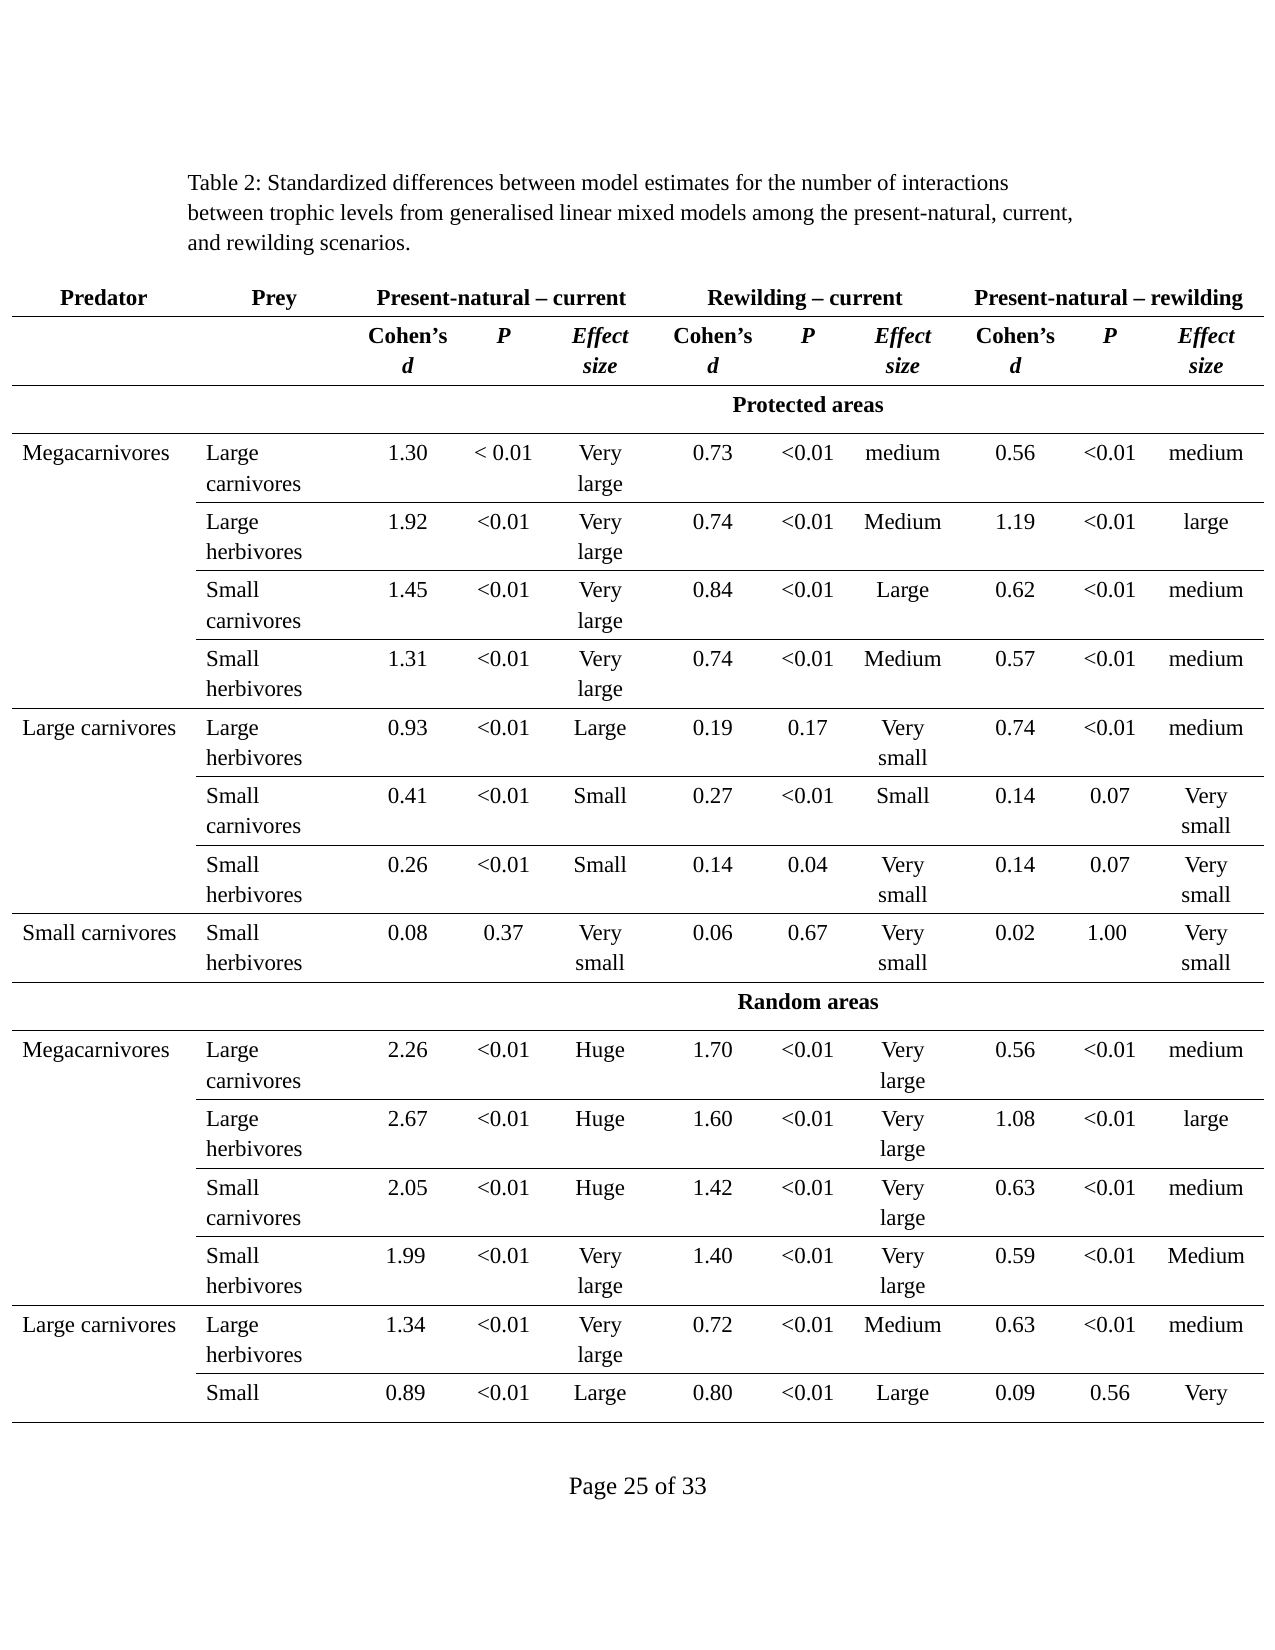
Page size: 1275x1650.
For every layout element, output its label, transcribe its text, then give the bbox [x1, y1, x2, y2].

table_cell 0.14 [959, 846, 1071, 913]
table_cell large [1148, 1100, 1264, 1167]
table_cell <0.01 [1071, 640, 1148, 707]
table_cell 0.02 [959, 914, 1071, 982]
table_cell 0.56 [1071, 1374, 1148, 1421]
table_cell [196, 983, 352, 1030]
table_cell <0.01 [463, 1306, 544, 1373]
table_cell <0.01 [1071, 503, 1148, 570]
table_cell 0.84 [656, 571, 769, 639]
table_cell 0.04 [769, 846, 846, 913]
text Table 2: Standardized differences between model estimates for the number of interactions between trophic levels from generalised linear mixed models among the present-natural, current, and rewilding scenarios. [187, 169, 1087, 256]
table_cell Large herbivores [196, 709, 352, 776]
table_cell 1.70 [656, 1031, 769, 1099]
table_cell <0.01 [1071, 1031, 1148, 1099]
table_cell <0.01 [769, 1100, 846, 1167]
table_cell <0.01 [1071, 709, 1148, 776]
table_cell 2.26 [353, 1031, 463, 1099]
table_cell medium [846, 434, 959, 502]
table_cell 0.74 [959, 709, 1071, 776]
table_cell <0.01 [463, 1374, 544, 1421]
table_cell 0.17 [769, 709, 846, 776]
table_header Predator [12, 278, 196, 316]
table_cell 0.63 [959, 1169, 1071, 1236]
table_cell medium [1148, 434, 1264, 502]
table_cell <0.01 [463, 1100, 544, 1167]
table_cell 1.31 [353, 640, 463, 707]
table_cell 1.99 [353, 1237, 463, 1304]
table_cell [196, 317, 352, 384]
table_cell Small carnivores [196, 777, 352, 844]
table_cell 0.93 [353, 709, 463, 776]
table_cell Small carnivores [196, 1169, 352, 1236]
table_cell <0.01 [769, 1306, 846, 1373]
table_cell <0.01 [769, 640, 846, 707]
table_cell Large [544, 1374, 656, 1421]
table_cell P [769, 317, 846, 384]
table_cell Large carnivores [196, 434, 352, 502]
table_cell Protected areas [353, 386, 1264, 433]
table_header Prey [196, 278, 352, 316]
table_cell <0.01 [769, 777, 846, 844]
table_cell Large carnivores [12, 1306, 196, 1421]
table_cell Very large [544, 571, 656, 639]
table_cell Large carnivores [12, 709, 196, 913]
table_cell 2.05 [353, 1169, 463, 1236]
table_cell Large herbivores [196, 1100, 352, 1167]
table_cell <0.01 [769, 571, 846, 639]
table_cell Very small [544, 914, 656, 982]
table_cell 0.73 [656, 434, 769, 502]
table_cell 1.45 [353, 571, 463, 639]
table_cell Small [196, 1374, 352, 1421]
table_cell Large [544, 709, 656, 776]
table_cell <0.01 [769, 434, 846, 502]
table_cell 1.92 [353, 503, 463, 570]
table_cell <0.01 [1071, 1169, 1148, 1236]
table_cell 0.08 [353, 914, 463, 982]
table_cell <0.01 [463, 709, 544, 776]
table_cell Very large [544, 1306, 656, 1373]
table_cell 1.08 [959, 1100, 1071, 1167]
table_cell Large herbivores [196, 503, 352, 570]
table_cell Very large [846, 1237, 959, 1304]
table_cell Small herbivores [196, 914, 352, 982]
table_cell [12, 386, 196, 433]
table_cell Large [846, 571, 959, 639]
table_cell 0.14 [959, 777, 1071, 844]
table_cell 0.74 [656, 503, 769, 570]
table_header Rewilding – current [656, 278, 959, 316]
table_cell [12, 983, 196, 1030]
table_cell Huge [544, 1100, 656, 1167]
table_cell 0.56 [959, 1031, 1071, 1099]
table_header Present-natural – current [353, 278, 656, 316]
table_cell P [1071, 317, 1148, 384]
table_cell Very large [846, 1100, 959, 1167]
table_cell Megacarnivores [12, 1031, 196, 1304]
table_cell P [463, 317, 544, 384]
table_cell <0.01 [463, 571, 544, 639]
table_cell <0.01 [463, 1237, 544, 1304]
table_cell [12, 317, 196, 384]
table_cell medium [1148, 1169, 1264, 1236]
table_cell 1.19 [959, 503, 1071, 570]
table_cell Small carnivores [196, 571, 352, 639]
table_cell 0.19 [656, 709, 769, 776]
table_cell 0.41 [353, 777, 463, 844]
table_cell 1.60 [656, 1100, 769, 1167]
table_cell [196, 386, 352, 433]
table_cell Medium [846, 1306, 959, 1373]
table_cell Small herbivores [196, 1237, 352, 1304]
table_cell 0.09 [959, 1374, 1071, 1421]
table_cell Very small [1148, 846, 1264, 913]
table_cell Small carnivores [12, 914, 196, 982]
table_cell Small herbivores [196, 640, 352, 707]
table_cell 0.37 [463, 914, 544, 982]
table_cell Very large [846, 1169, 959, 1236]
table_cell Very large [544, 1237, 656, 1304]
table_cell Cohen’s d [656, 317, 769, 384]
table_cell medium [1148, 571, 1264, 639]
table_cell 0.74 [656, 640, 769, 707]
table_cell medium [1148, 640, 1264, 707]
table_cell <0.01 [463, 640, 544, 707]
table_cell Cohen’s d [353, 317, 463, 384]
table_cell Small [544, 777, 656, 844]
table_cell Very large [544, 640, 656, 707]
table_cell <0.01 [463, 777, 544, 844]
table_cell <0.01 [769, 1169, 846, 1236]
table_cell 0.07 [1071, 846, 1148, 913]
table_cell 1.34 [353, 1306, 463, 1373]
table_cell 2.67 [353, 1100, 463, 1167]
table_cell Very small [846, 914, 959, 982]
table_cell <0.01 [769, 503, 846, 570]
table_cell 1.40 [656, 1237, 769, 1304]
table_cell Effect size [544, 317, 656, 384]
table_cell 0.62 [959, 571, 1071, 639]
table_cell Small herbivores [196, 846, 352, 913]
table_cell Large herbivores [196, 1306, 352, 1373]
table_cell Huge [544, 1169, 656, 1236]
table_cell <0.01 [1071, 1100, 1148, 1167]
table_cell Small [544, 846, 656, 913]
table_cell Very large [846, 1031, 959, 1099]
table_cell Effect size [846, 317, 959, 384]
table_cell <0.01 [769, 1031, 846, 1099]
table_cell Large [846, 1374, 959, 1421]
table_cell Very small [846, 709, 959, 776]
table_cell 0.80 [656, 1374, 769, 1421]
table_cell <0.01 [769, 1237, 846, 1304]
table_cell Small [846, 777, 959, 844]
table_cell Very small [1148, 777, 1264, 844]
table_cell 1.30 [353, 434, 463, 502]
table_cell 1.00 [1071, 914, 1148, 982]
table_cell Medium [846, 503, 959, 570]
table_cell medium [1148, 1306, 1264, 1373]
table_cell <0.01 [769, 1374, 846, 1421]
table_cell Medium [1148, 1237, 1264, 1304]
table_cell Very [1148, 1374, 1264, 1421]
table_cell Large carnivores [196, 1031, 352, 1099]
table_cell 0.72 [656, 1306, 769, 1373]
table_cell Huge [544, 1031, 656, 1099]
table_cell <0.01 [463, 503, 544, 570]
table_cell large [1148, 503, 1264, 570]
table_cell <0.01 [463, 846, 544, 913]
table_header Present-natural – rewilding [959, 278, 1264, 316]
table_cell 0.07 [1071, 777, 1148, 844]
table_cell 0.67 [769, 914, 846, 982]
table_cell <0.01 [1071, 571, 1148, 639]
table_cell <0.01 [1071, 1306, 1148, 1373]
table_cell Very small [846, 846, 959, 913]
table_cell 0.57 [959, 640, 1071, 707]
table_cell 0.27 [656, 777, 769, 844]
table_cell Effect size [1148, 317, 1264, 384]
table_cell Very small [1148, 914, 1264, 982]
table_cell <0.01 [1071, 1237, 1148, 1304]
table_cell <0.01 [1071, 434, 1148, 502]
table_cell 0.14 [656, 846, 769, 913]
table_cell Random areas [353, 983, 1264, 1030]
table_cell 0.06 [656, 914, 769, 982]
table_cell medium [1148, 1031, 1264, 1099]
table_cell Cohen’s d [959, 317, 1071, 384]
table_cell 0.63 [959, 1306, 1071, 1373]
table_cell Very large [544, 503, 656, 570]
table_cell < 0.01 [463, 434, 544, 502]
table_cell 0.26 [353, 846, 463, 913]
table_cell 1.42 [656, 1169, 769, 1236]
table_cell <0.01 [463, 1031, 544, 1099]
table_cell Medium [846, 640, 959, 707]
table_cell medium [1148, 709, 1264, 776]
table_cell 0.89 [353, 1374, 463, 1421]
table_cell 0.56 [959, 434, 1071, 502]
table_cell Very large [544, 434, 656, 502]
table_cell Megacarnivores [12, 434, 196, 707]
table_cell <0.01 [463, 1169, 544, 1236]
table_cell 0.59 [959, 1237, 1071, 1304]
